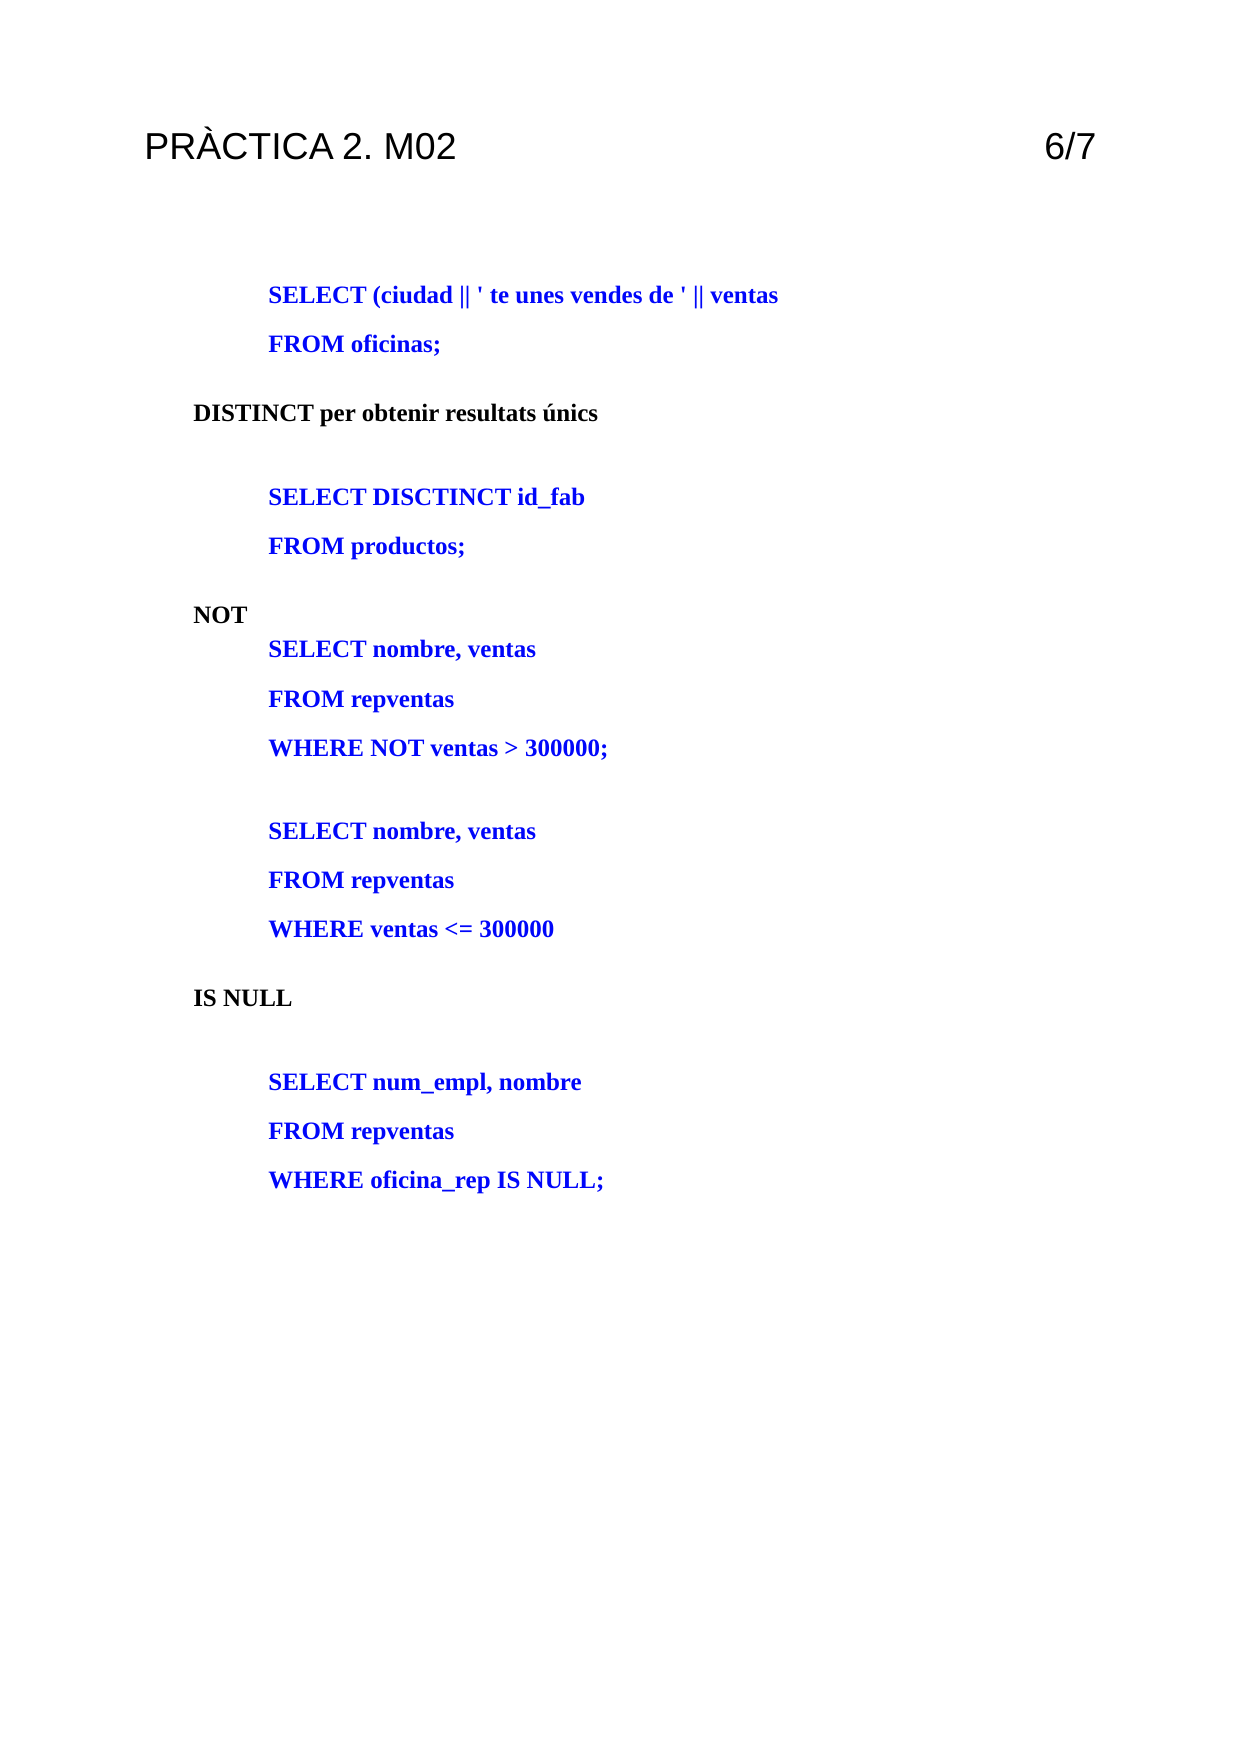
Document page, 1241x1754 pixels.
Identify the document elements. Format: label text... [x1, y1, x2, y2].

text WHERE ventas <= 300000 IS NULL [193, 914, 1122, 1012]
text FROM repventas [193, 1116, 1122, 1145]
text WHERE NOT ventas > 300000; [268, 733, 1122, 761]
text SELECT (ciudad || ' te unes vendes de ' || ventas [193, 281, 1122, 309]
text WHERE oficina_rep IS NULL; [193, 1165, 1122, 1194]
text SELECT DISCTINCT id_fab [193, 448, 1122, 511]
text FROM oficinas; DISTINCT per obtenir resultats únics [193, 329, 1122, 427]
text FROM repventas [268, 865, 1122, 894]
text SELECT num_empl, nombre [193, 1032, 1122, 1096]
text FROM repventas [268, 684, 1122, 712]
text SELECT nombre, ventas [193, 782, 1122, 845]
text FROM productos; NOT SELECT nombre, ventas [193, 531, 1122, 663]
